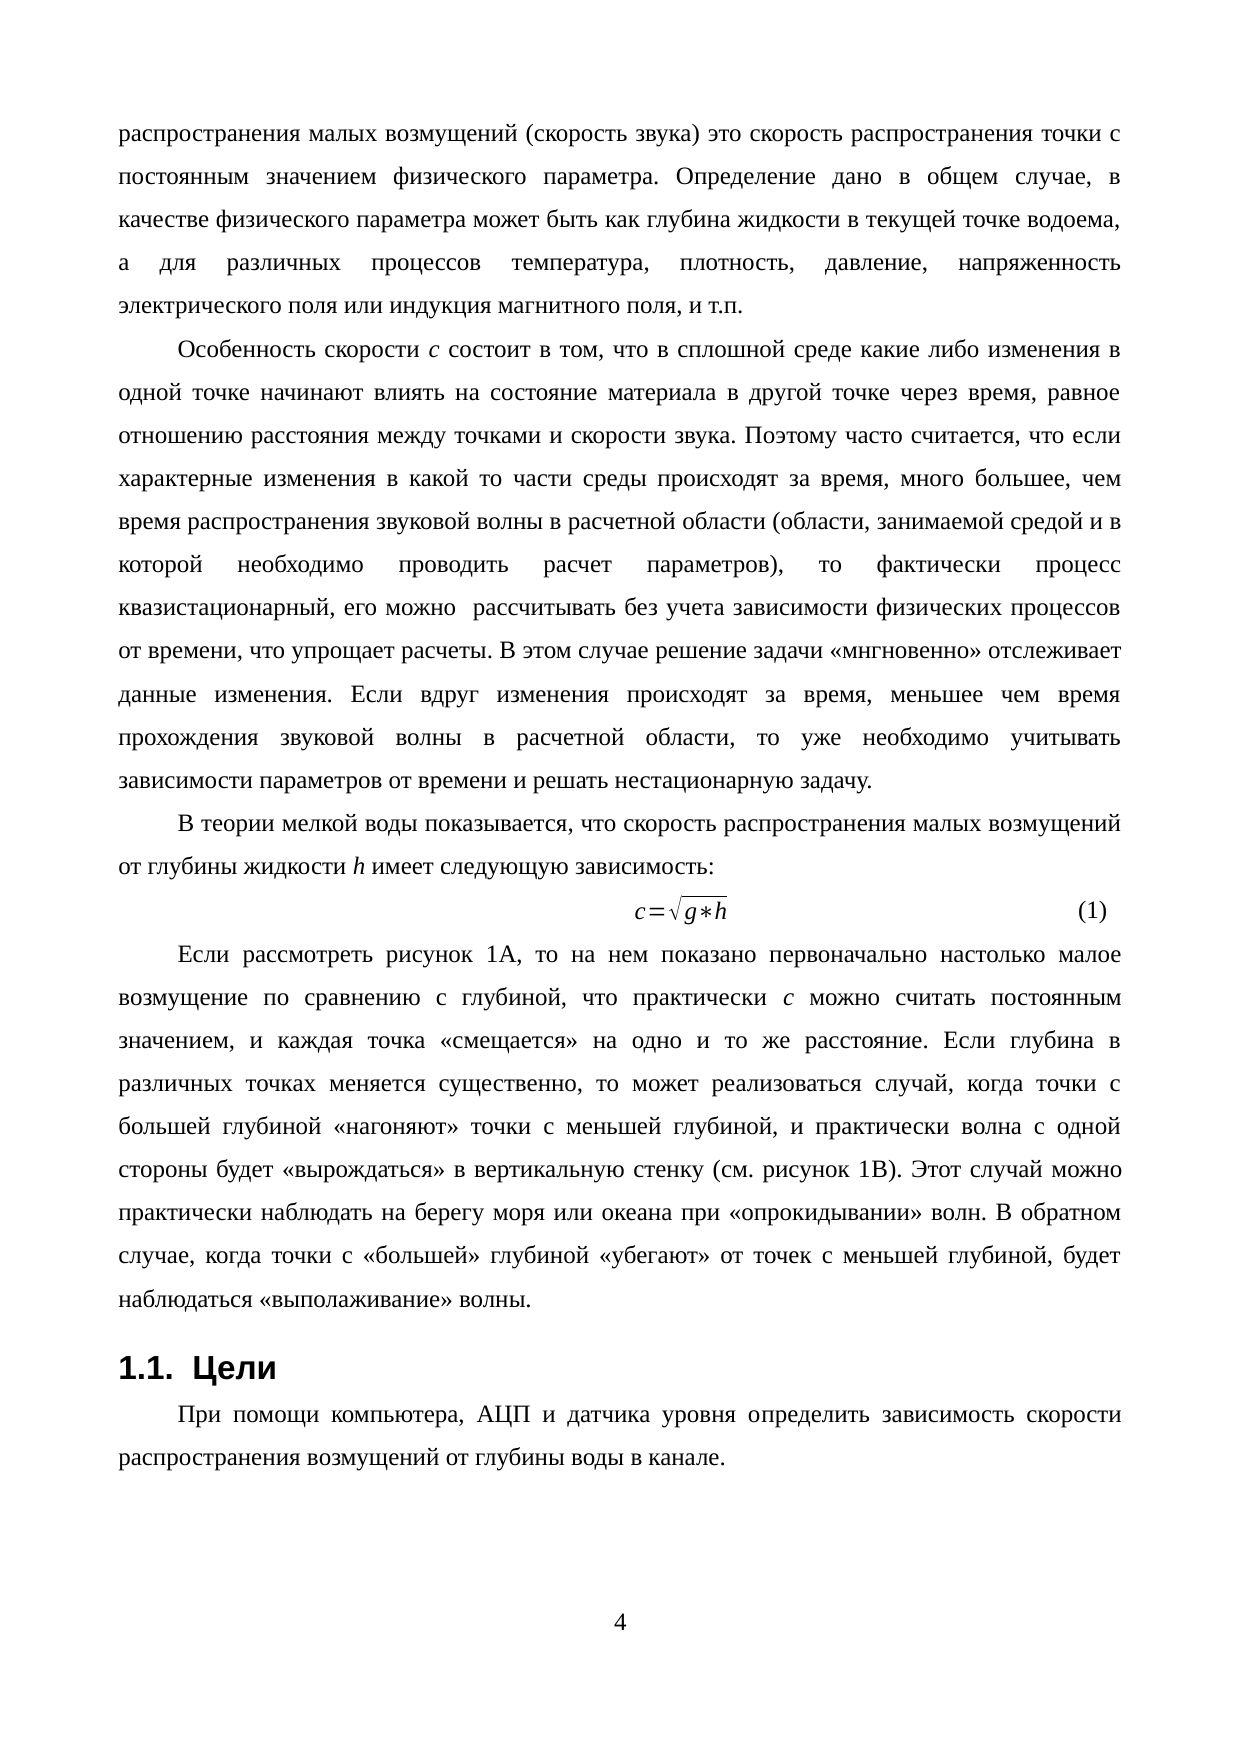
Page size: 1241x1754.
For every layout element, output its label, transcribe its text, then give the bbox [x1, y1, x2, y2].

text Если рассмотреть рисунок 1A, то на нем показано первоначально настолько малое возмущение по сравнению с глубиной, что практически c можно считать постоянным значением, и каждая точка «смещается» на одно и то же расстояние. Если глубина в различных точках меняется существенно, то может реализоваться случай, когда точки с большей глубиной «нагоняют» точки с меньшей глубиной, и практически волна с одной стороны будет «вырождаться» в вертикальную стенку (см. рисунок 1B). Этот случай можно практически наблюдать на берегу моря или океана при «опрокидывании» волн. В обратном случае, когда точки с «большей» глубиной «убегают» от точек с меньшей глубиной, будет наблюдаться «выполаживание» волны. [118, 939, 1122, 1312]
text Особенность скорости c состоит в том, что в сплошной среде какие либо изменения в одной точке начинают влиять на состояние материала в другой точке через время, равное отношению расстояния между точками и скорости звука. Поэтому часто считается, что если характерные изменения в какой то части среды происходят за время, много большее, чем время распространения звуковой волны в расчетной области (области, занимаемой средой и в которой необходимо проводить расчет параметров), то фактически процесс квазистационарный, его можно рассчитывать без учета зависимости физических процессов от времени, что упрощает расчеты. В этом случае решение задачи «мнгновенно» отслеживает данные изменения. Если вдруг изменения происходят за время, меньшее чем время прохождения звуковой волны в расчетной области, то уже необходимо учитывать зависимости параметров от времени и решать нестационарную задачу. [118, 334, 1122, 794]
text распространения малых возмущений (скорость звука) это скорость распространения точки с постоянным значением физического параметра. Определение дано в общем случае, в качестве физического параметра может быть как глубина жидкости в текущей точке водоема, а для различных процессов температура, плотность, давление, напряженность электрического поля или индукция магнитного поля, и т.п. [118, 118, 1122, 319]
text (1) [118, 894, 1122, 924]
text В теории мелкой воды показывается, что скорость распространения малых возмущений от глубины жидкости h имеет следующую зависимость: [118, 808, 1122, 880]
text При помощи компьютера, АЦП и датчика уровня определить зависимость скорости распространения возмущений от глубины воды в канале. [118, 1399, 1122, 1471]
subtitle Цели [118, 1348, 1122, 1386]
